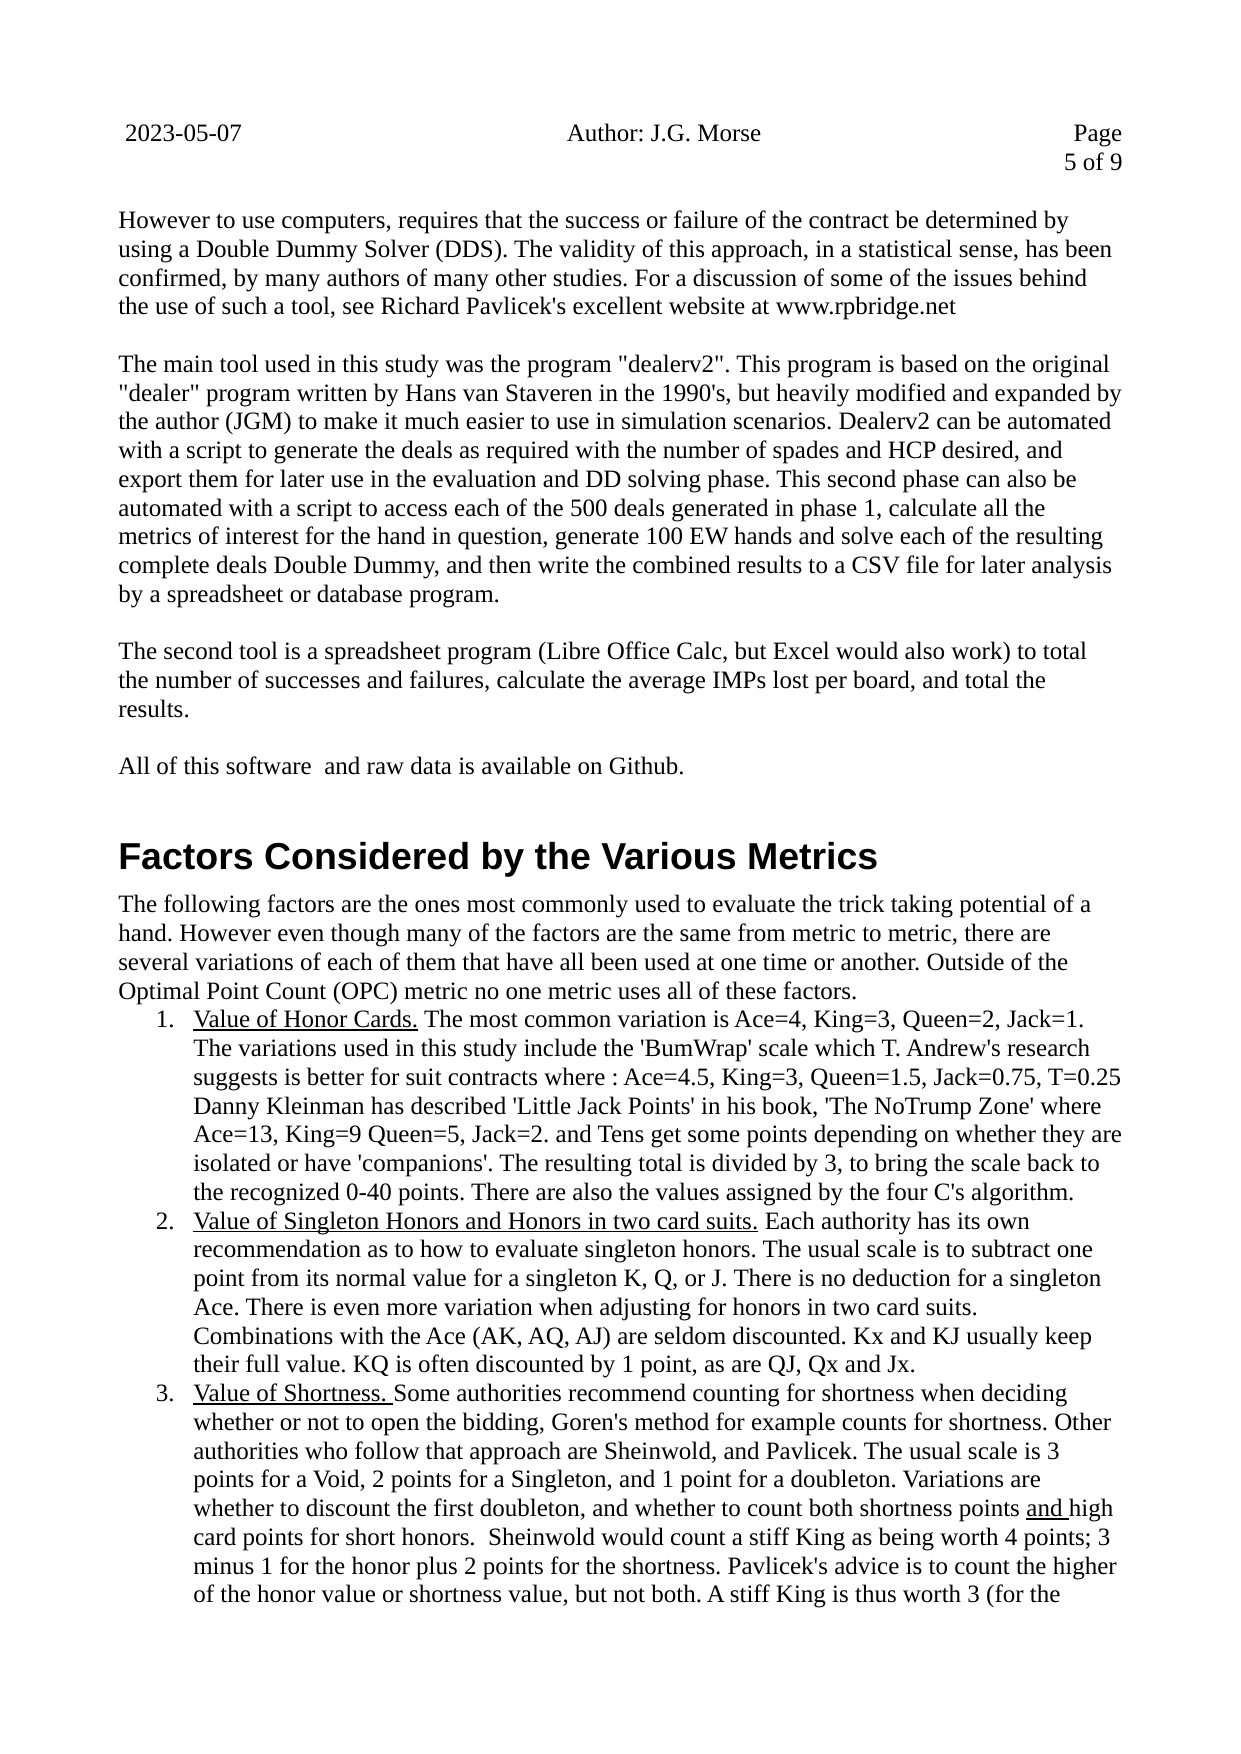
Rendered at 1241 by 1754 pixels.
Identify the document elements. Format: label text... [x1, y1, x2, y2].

list Value of Singleton Honors and Honors in two card suits. Each authority has its own recommendation as to how to evaluate singleton honors. The usual scale is to subtract one point from its normal value for a singleton K, Q, or J. There is no deduction for a singleton Ace. There is even more variation when adjusting for honors in two card suits. Combinations with the Ace (AK, AQ, AJ) are seldom discounted. Kx and KJ usually keep their full value. KQ is often discounted by 1 point, as are QJ, Qx and Jx. [156, 1206, 1122, 1378]
text The second tool is a spreadsheet program (Libre Office Calc, but Excel would also work) to total the number of successes and failures, calculate the average IMPs lost per board, and total the results. [118, 636, 1122, 723]
text However to use computers, requires that the success or failure of the contract be determined by using a Double Dummy Solver (DDS). The validity of this approach, in a statistical sense, has been confirmed, by many authors of many other studies. For a discussion of some of the issues behind the use of such a tool, see Richard Pavlicek's excellent website at www.rpbridge.net [118, 205, 1122, 320]
subtitle Factors Considered by the Various Metrics [118, 834, 1122, 877]
list Value of Honor Cards. The most common variation is Ace=4, King=3, Queen=2, Jack=1. The variations used in this study include the 'BumWrap' scale which T. Andrew's research suggests is better for suit contracts where : Ace=4.5, King=3, Queen=1.5, Jack=0.75, T=0.25 Danny Kleinman has described 'Little Jack Points' in his book, 'The NoTrump Zone' where Ace=13, King=9 Queen=5, Jack=2. and Tens get some points depending on whether they are isolated or have 'companions'. The resulting total is divided by 3, to bring the scale back to the recognized 0-40 points. There are also the values assigned by the four C's algorithm. [156, 1004, 1122, 1206]
text The following factors are the ones most commonly used to evaluate the trick taking potential of a hand. However even though many of the factors are the same from metric to metric, there are several variations of each of them that have all been used at one time or another. Outside of the Optimal Point Count (OPC) metric no one metric uses all of these factors. [118, 889, 1122, 1004]
text The main tool used in this study was the program "dealerv2". This program is based on the original "dealer" program written by Hans van Staveren in the 1990's, but heavily modified and expanded by the author (JGM) to make it much easier to use in simulation scenarios. Dealerv2 can be automated with a script to generate the deals as required with the number of spades and HCP desired, and export them for later use in the evaluation and DD solving phase. This second phase can also be automated with a script to access each of the 500 deals generated in phase 1, calculate all the metrics of interest for the hand in question, generate 100 EW hands and solve each of the resulting complete deals Double Dummy, and then write the combined results to a CSV file for later analysis by a spreadsheet or database program. [118, 349, 1122, 608]
text All of this software and raw data is available on Github. [118, 751, 1122, 780]
list Value of Shortness. Some authorities recommend counting for shortness when deciding whether or not to open the bidding, Goren's method for example counts for shortness. Other authorities who follow that approach are Sheinwold, and Pavlicek. The usual scale is 3 points for a Void, 2 points for a Singleton, and 1 point for a doubleton. Variations are whether to discount the first doubleton, and whether to count both shortness points and high card points for short honors. Sheinwold would count a stiff King as being worth 4 points; 3 minus 1 for the honor plus 2 points for the shortness. Pavlicek's advice is to count the higher of the honor value or shortness value, but not both. A stiff King is thus worth 3 (for the [156, 1378, 1122, 1608]
